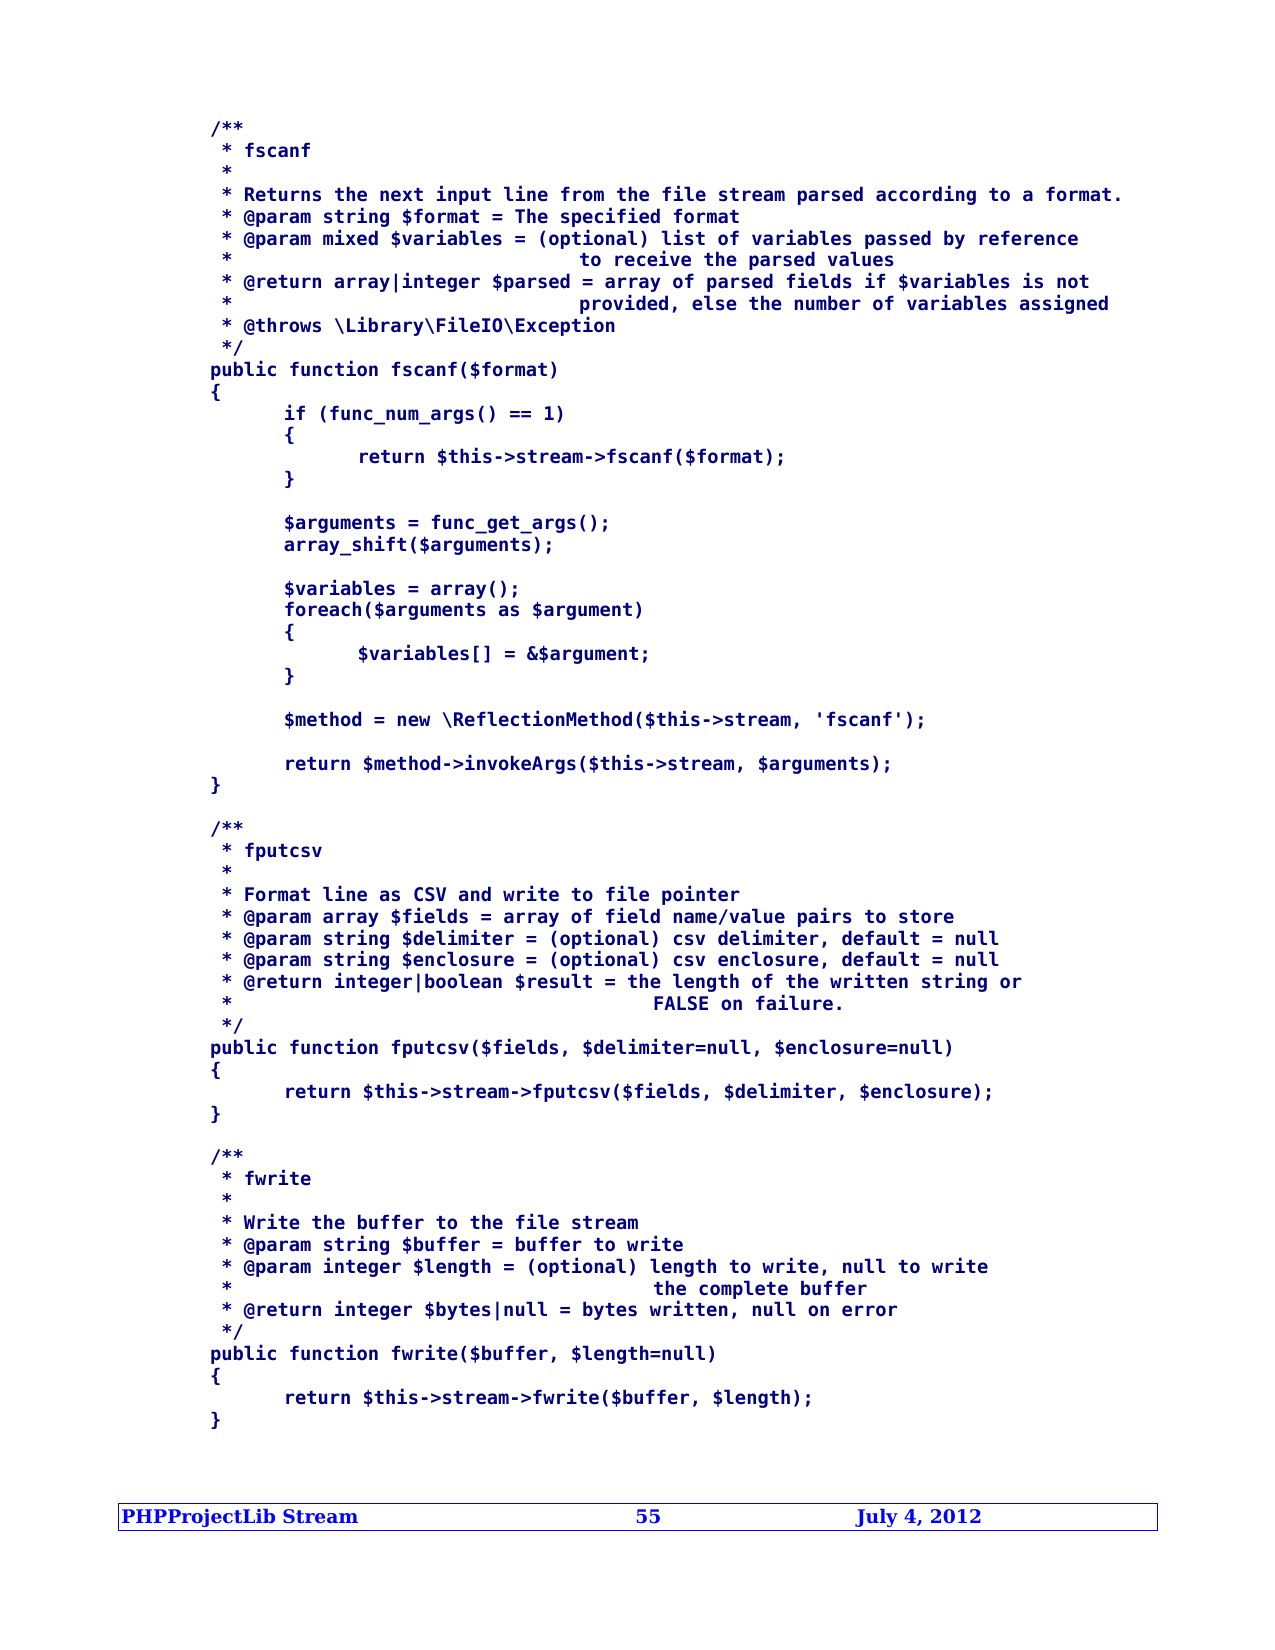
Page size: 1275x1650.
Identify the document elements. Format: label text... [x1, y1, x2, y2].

list * Returns the next input line from the file stream parsed according to a format. [136, 184, 1157, 206]
list { [136, 1365, 1157, 1387]
list * @param integer $length = (optional) length to write, null to write [136, 1256, 1157, 1277]
list return $this->stream->fscanf($format); [136, 446, 1157, 468]
list * @param mixed $variables = (optional) list of variables passed by reference [136, 227, 1157, 249]
list public function fscanf($format) [136, 359, 1157, 381]
list } [136, 468, 1157, 490]
list return $this->stream->fwrite($buffer, $length); [136, 1387, 1157, 1409]
list * [136, 1190, 1157, 1212]
list { [136, 381, 1157, 402]
list $method = new \ReflectionMethod($this->stream, 'fscanf'); [136, 709, 1157, 731]
list if (func_num_args() == 1) [136, 402, 1157, 424]
list } [136, 774, 1157, 796]
list * fwrite [136, 1168, 1157, 1190]
list * Write the buffer to the file stream [136, 1212, 1157, 1234]
list { [136, 1059, 1157, 1081]
list * @return integer|boolean $result = the length of the written string or [136, 971, 1157, 993]
list * @return array|integer $parsed = array of parsed fields if $variables is not [136, 271, 1157, 293]
list * @param string $enclosure = (optional) csv enclosure, default = null [136, 949, 1157, 971]
list * @throws \Library\FileIO\Exception [136, 315, 1157, 337]
list } [136, 1102, 1157, 1124]
list * @param array $fields = array of field name/value pairs to store [136, 906, 1157, 927]
list * fscanf [136, 140, 1157, 162]
list * fputcsv [136, 840, 1157, 862]
list * to receive the parsed values [136, 249, 1157, 271]
list */ [136, 337, 1157, 359]
list return $method->invokeArgs($this->stream, $arguments); [136, 752, 1157, 774]
list * @param string $format = The specified format [136, 206, 1157, 227]
list /** [136, 118, 1157, 140]
list * [136, 862, 1157, 884]
list } [136, 665, 1157, 687]
list /** [136, 818, 1157, 840]
list public function fputcsv($fields, $delimiter=null, $enclosure=null) [136, 1037, 1157, 1059]
list /** [136, 1146, 1157, 1168]
list * FALSE on failure. [136, 993, 1157, 1015]
list * the complete buffer [136, 1277, 1157, 1299]
list * provided, else the number of variables assigned [136, 293, 1157, 315]
list array_shift($arguments); [136, 534, 1157, 556]
list public function fwrite($buffer, $length=null) [136, 1343, 1157, 1365]
list { [136, 424, 1157, 446]
list { [136, 621, 1157, 643]
list $arguments = func_get_args(); [136, 512, 1157, 534]
list } [136, 1409, 1157, 1431]
list * @param string $buffer = buffer to write [136, 1234, 1157, 1256]
list * @return integer $bytes|null = bytes written, null on error [136, 1299, 1157, 1321]
list $variables[] = &$argument; [136, 643, 1157, 665]
list foreach($arguments as $argument) [136, 599, 1157, 621]
list */ [136, 1321, 1157, 1343]
list * Format line as CSV and write to file pointer [136, 884, 1157, 906]
list * [136, 162, 1157, 184]
list $variables = array(); [136, 577, 1157, 599]
list */ [136, 1015, 1157, 1037]
list * @param string $delimiter = (optional) csv delimiter, default = null [136, 927, 1157, 949]
list return $this->stream->fputcsv($fields, $delimiter, $enclosure); [136, 1081, 1157, 1102]
